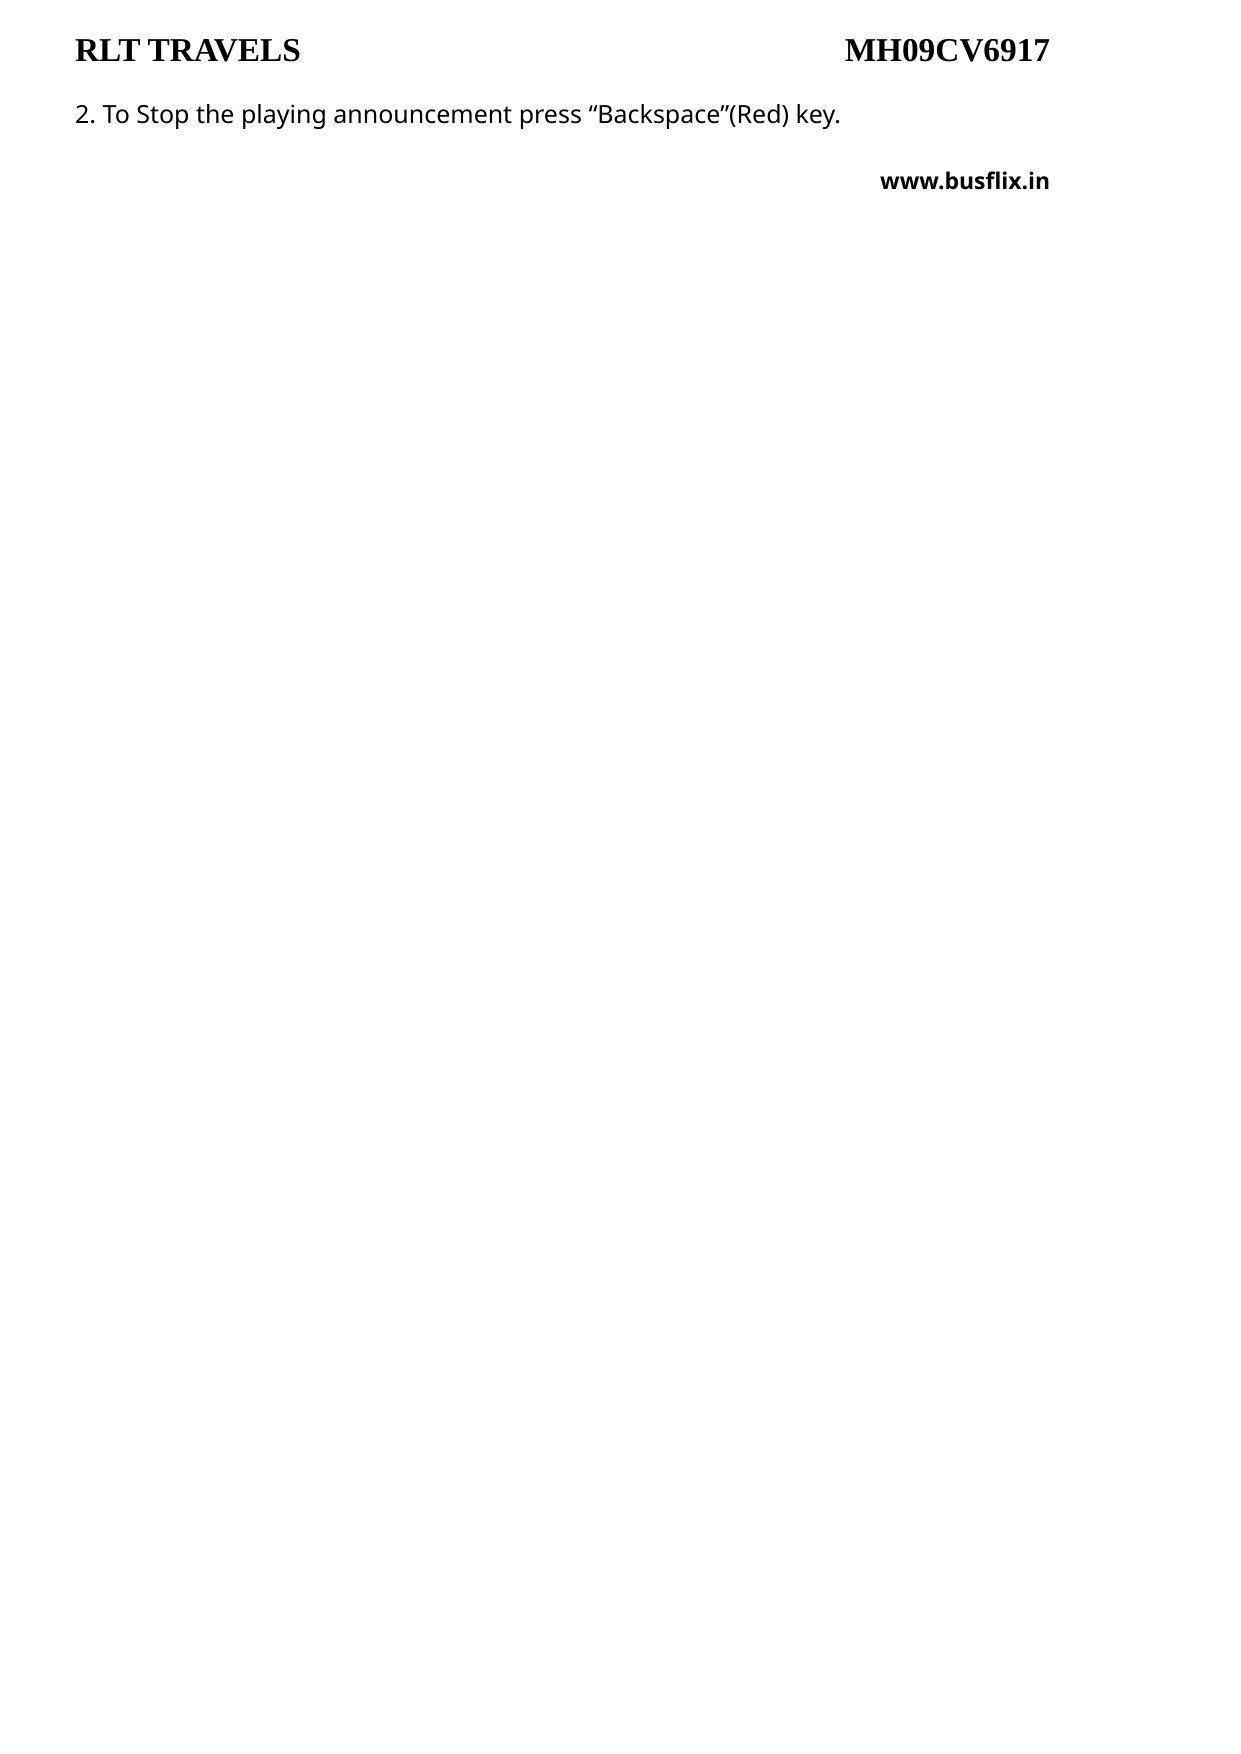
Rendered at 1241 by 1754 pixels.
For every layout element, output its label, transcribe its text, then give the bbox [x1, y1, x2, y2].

text 2. To Stop the playing announcement press “Backspace”(Red) key. [75, 97, 1165, 131]
text www.busflix.in [75, 165, 1165, 196]
